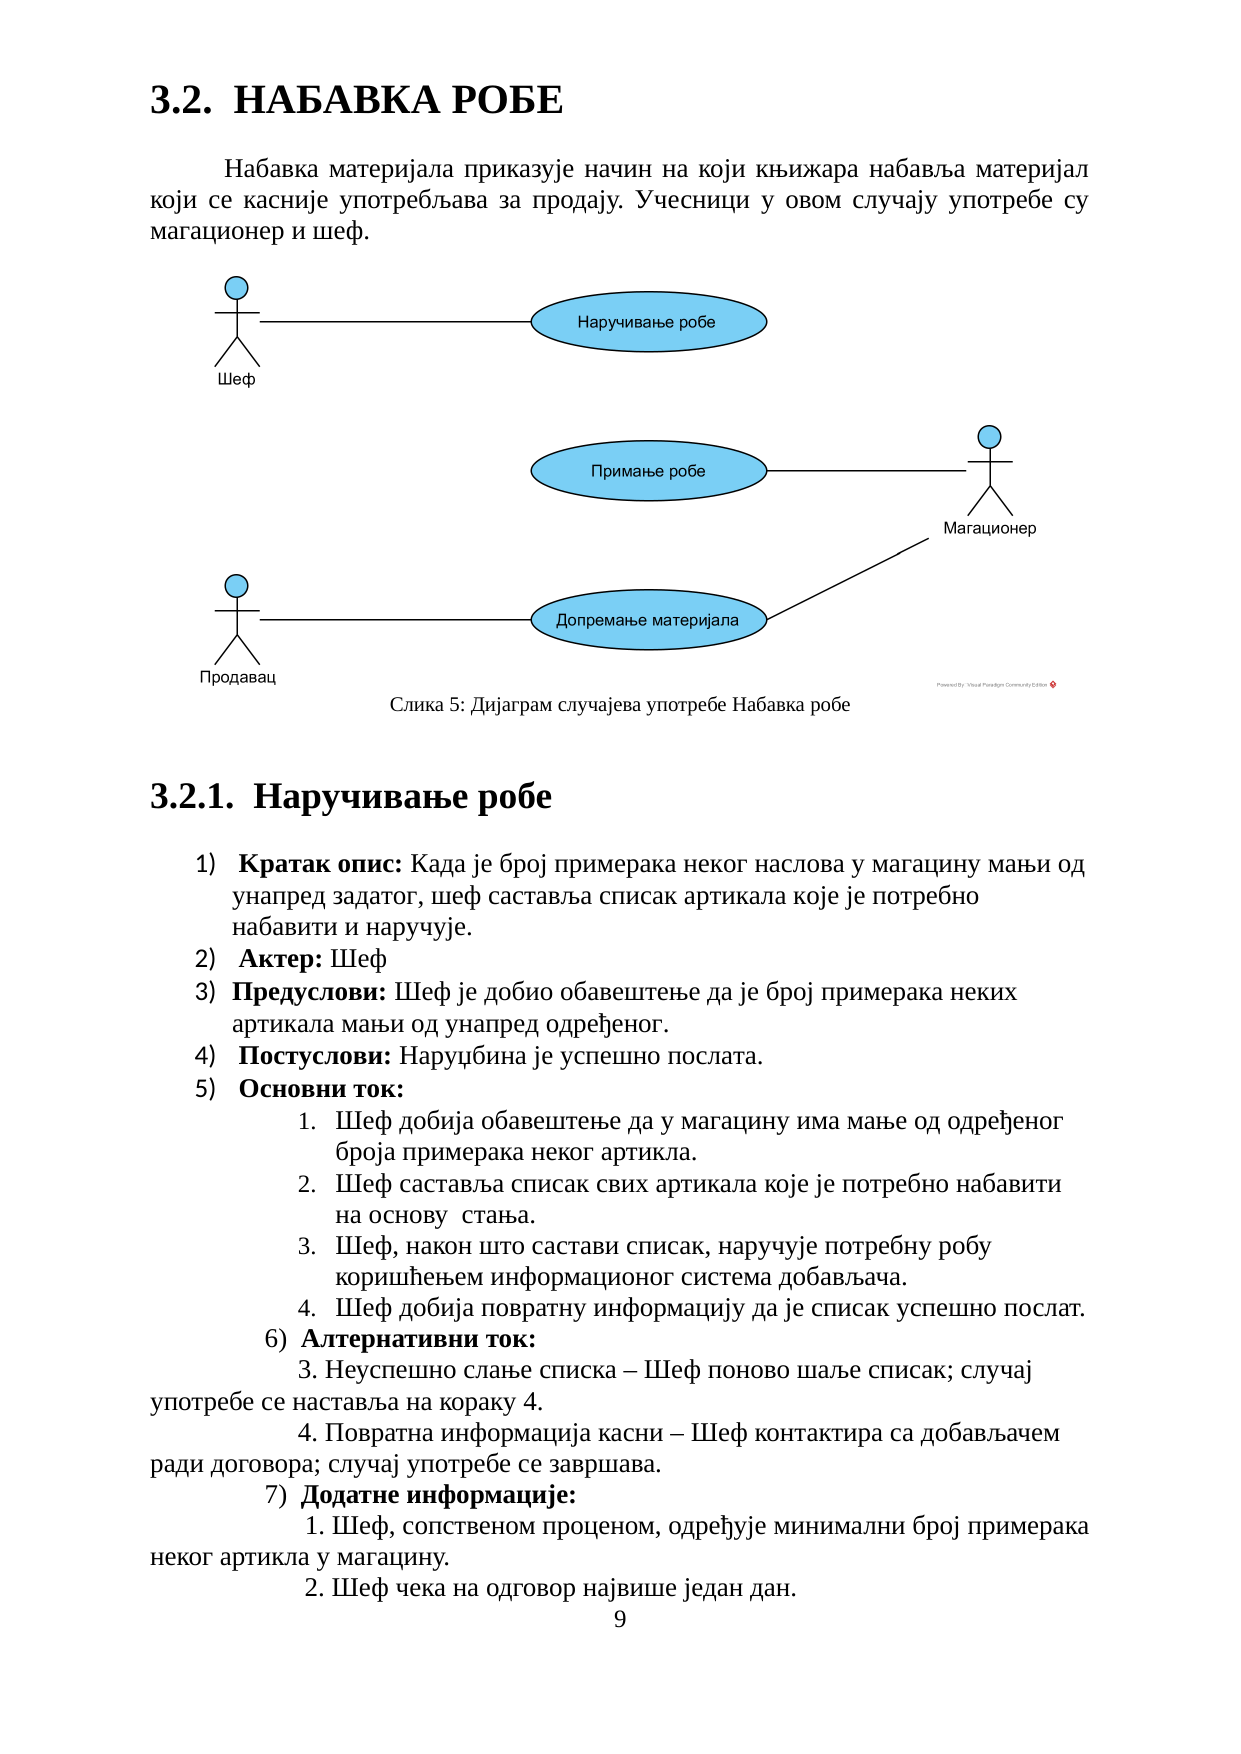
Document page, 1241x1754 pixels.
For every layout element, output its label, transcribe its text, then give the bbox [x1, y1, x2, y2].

text 7) Додатне информације: [150, 1478, 1090, 1509]
text 3.2.1. Наручивање робе [150, 774, 1090, 817]
text Набавка материјала приказује начин на који књижара набавља материјал који се касније употребљава за продају. Учесници у овом случају употребе су магационер и шеф. [150, 152, 1090, 245]
list Актер: Шеф [194, 941, 1090, 974]
list Постуслови: Наруџбина је успешно послата. [194, 1038, 1090, 1071]
text Слика 5: Дијаграм случајева употребе Набавка робе [150, 692, 1090, 716]
text 1. Шеф, сопственом проценом, одређује минимални број примерака неког артикла у магацину. [150, 1509, 1090, 1572]
list Шеф саставља списак свих артикала које је потребно набавити на основу стања. [298, 1167, 1090, 1229]
list Шеф, након што састави списак, наручује потребну робу коришћењем информационог система добављача. [298, 1229, 1090, 1291]
list Основни ток: [194, 1071, 1090, 1104]
list Шеф добија обавештење да у магацину има мање од одређеног броја примерака неког артикла. [298, 1104, 1090, 1167]
text 6) Алтернативни ток: [150, 1322, 1090, 1353]
list Kратак опис: Када је број примерака неког наслова у магацину мањи од унапред задатог, шеф саставља списак артикала које је потребно набавити и наручује. [194, 846, 1090, 941]
text 3. Неуспешно слање списка – Шеф поново шаље списак; случај употребе се наставља на кораку 4. [150, 1353, 1090, 1416]
text 4. Повратна информација касни – Шеф контактира са добављачем ради договора; случај употребе се завршава. [150, 1416, 1090, 1478]
list Предуслови: Шеф је добио обавештење да је број примерака неких артикала мањи од унапред одређеног. [194, 974, 1090, 1038]
list Шеф добија повратну информацију да је списак успешно послат. [298, 1291, 1090, 1322]
text 2. Шеф чека на одговор највише један дан. [150, 1572, 1090, 1603]
text 3.2. НАБАВКА РОБЕ [150, 75, 1090, 123]
